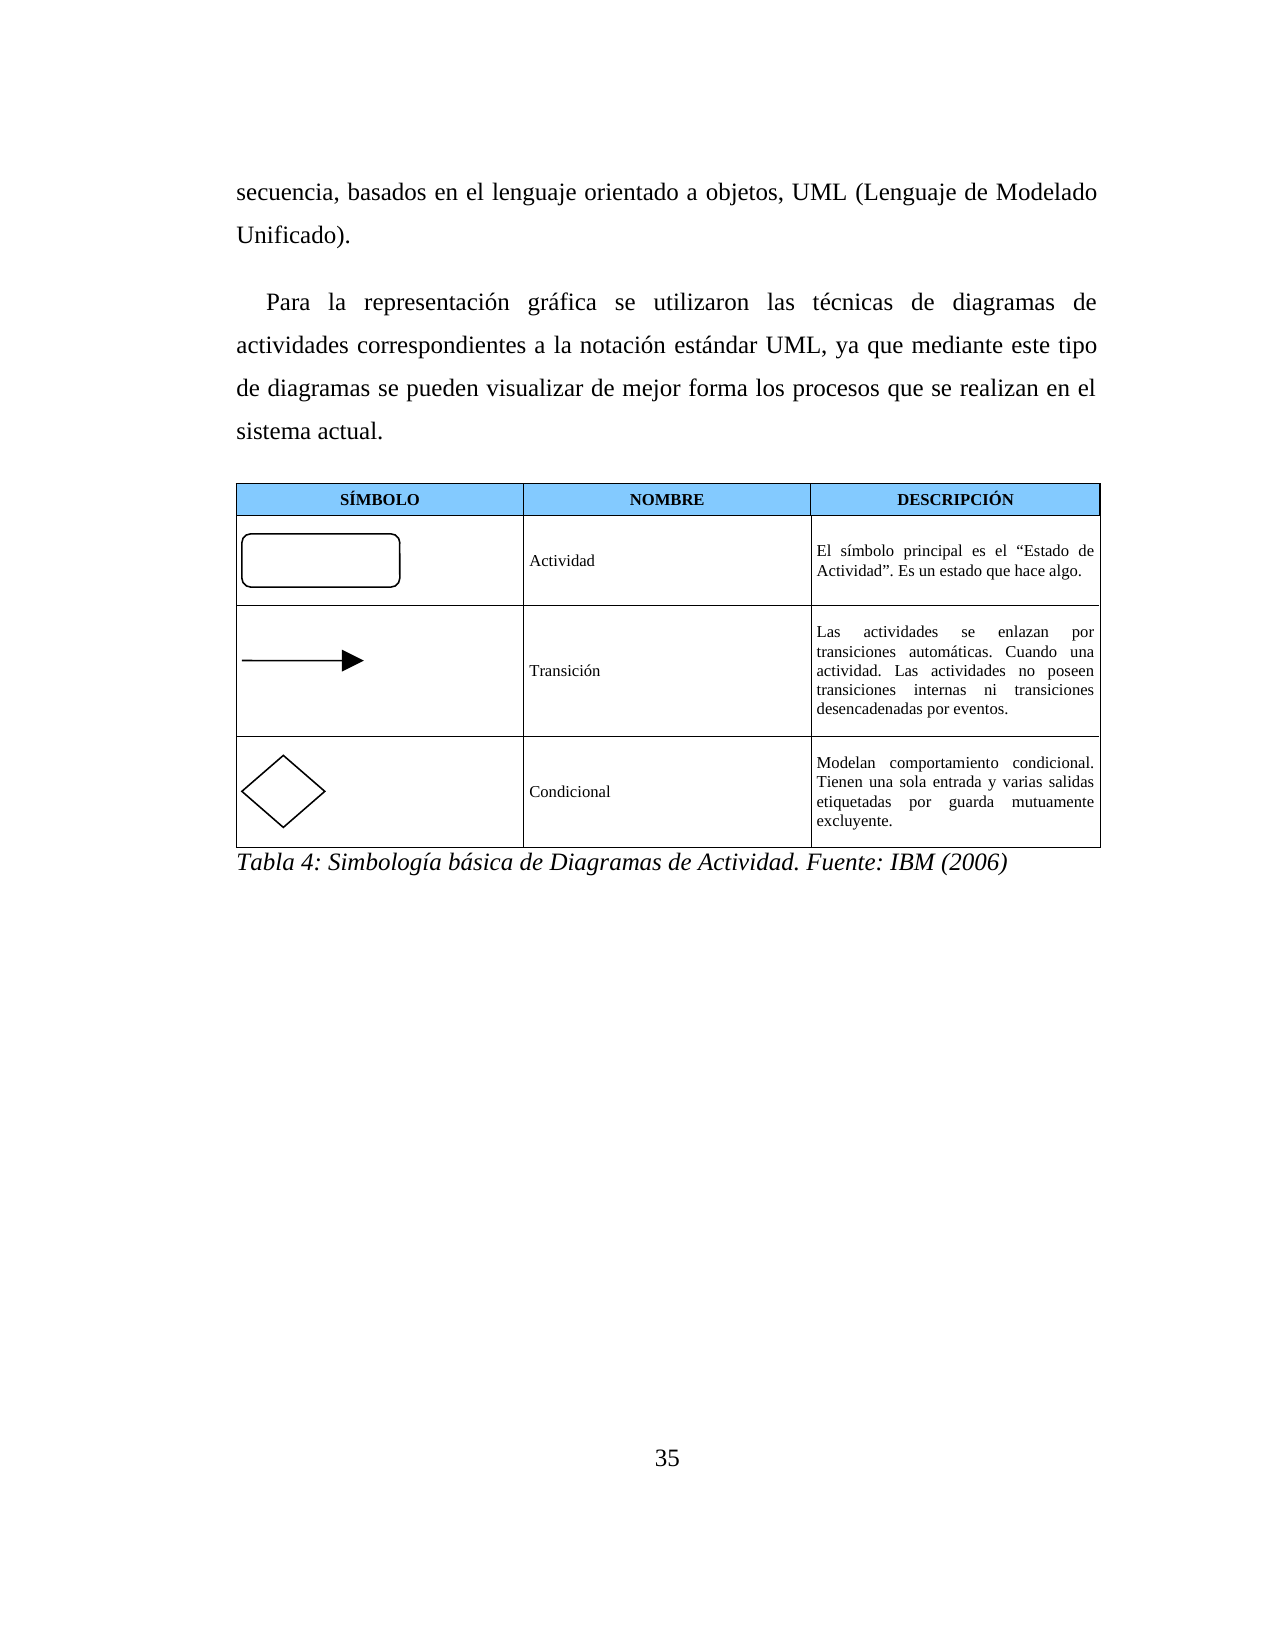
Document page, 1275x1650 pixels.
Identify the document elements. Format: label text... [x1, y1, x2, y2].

table_cell [237, 516, 523, 604]
table_cell Actividad [524, 516, 811, 604]
table_cell [237, 606, 523, 736]
text secuencia, basados en el lenguaje orientado a objetos, UML (Lenguaje de Modelado Unificado). [236, 177, 1098, 249]
table_header Símbolo [237, 484, 523, 515]
table_cell Modelan comportamiento condicional. Tienen una sola entrada y varias salidas etiquetadas por guarda mutuamente excluyente. [812, 736, 1100, 847]
table_cell Las actividades se enlazan por transiciones automáticas. Cuando una actividad. Las actividades no poseen transiciones internas ni transiciones desencadenadas por eventos. [812, 605, 1100, 736]
table_cell [237, 737, 523, 847]
text Para la representación gráfica se utilizaron las técnicas de diagramas de actividades correspondientes a la notación estándar UML, ya que mediante este tipo de diagramas se pueden visualizar de mejor forma los procesos que se realizan en el sistema actual. [236, 287, 1098, 445]
table_cell Condicional [524, 737, 811, 847]
table_cell Transición [524, 606, 811, 736]
text Tabla 4: Simbología básica de Diagramas de Actividad. Fuente: IBM (2006) [236, 848, 1098, 876]
table_cell El símbolo principal es el “Estado de Actividad”. Es un estado que hace algo. [812, 516, 1100, 604]
table_header Nombre [524, 484, 810, 515]
table_header Descripción [811, 484, 1099, 515]
